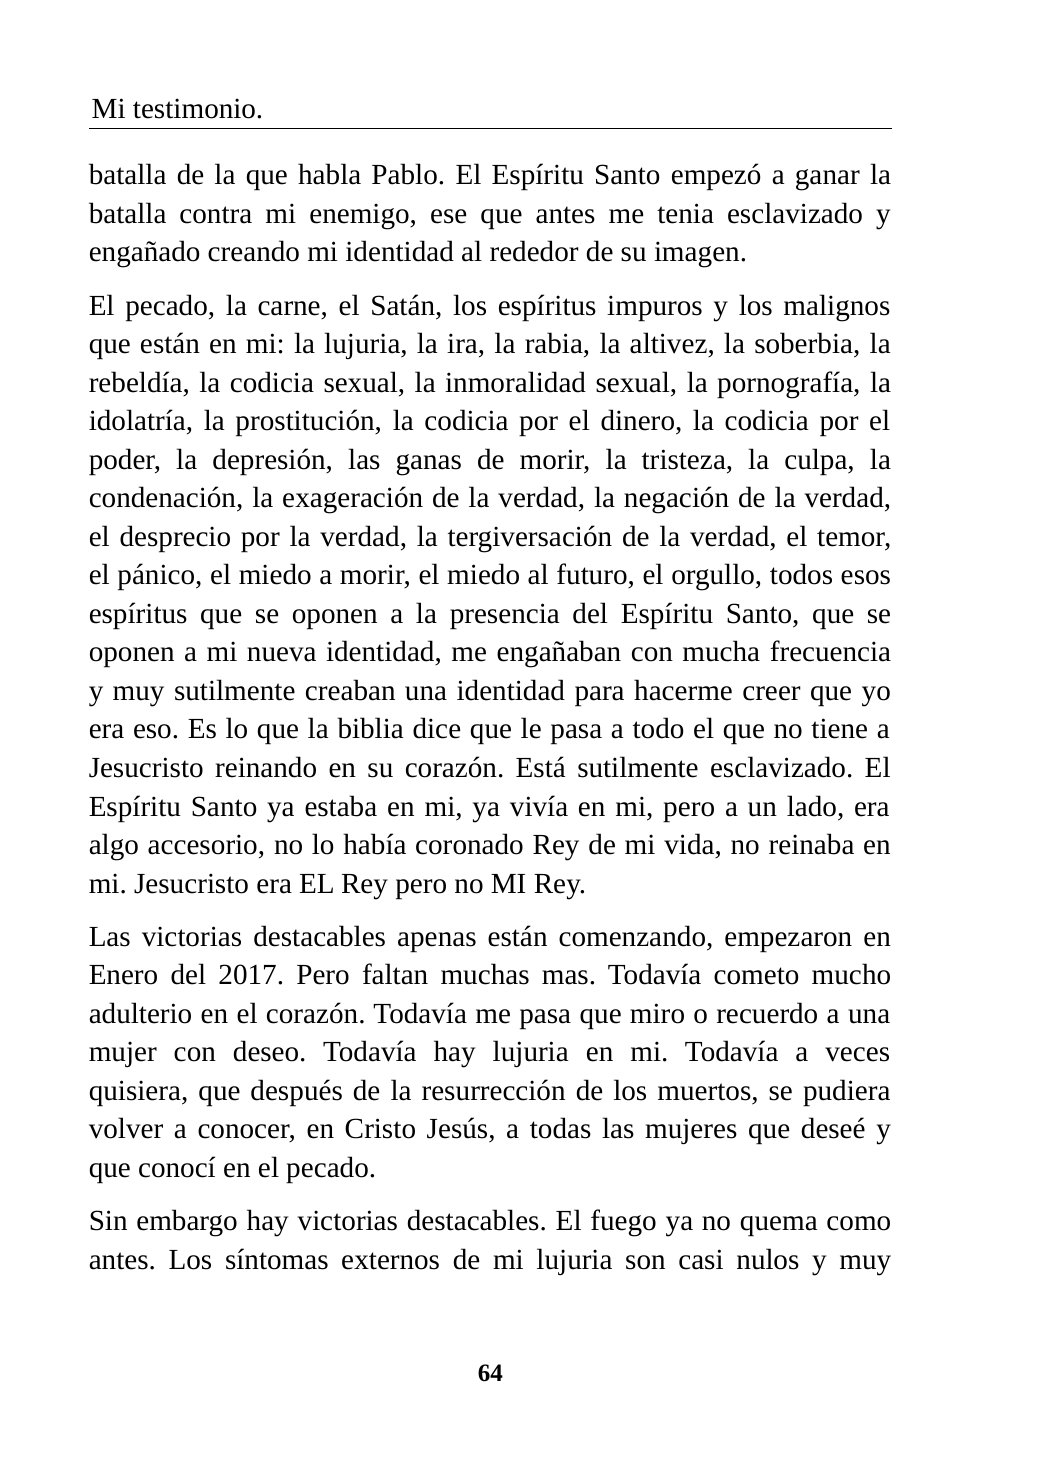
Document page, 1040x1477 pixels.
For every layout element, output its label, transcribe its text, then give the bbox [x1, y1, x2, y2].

text El pecado, la carne, el Satán, los espíritus impuros y los malignos que están en mi: la lujuria, la ira, la rabia, la altivez, la soberbia, la rebeldía, la codicia sexual, la inmoralidad sexual, la pornografía, la idolatría, la prostitución, la codicia por el dinero, la codicia por el poder, la depresión, las ganas de morir, la tristeza, la culpa, la condenación, la exageración de la verdad, la negación de la verdad, el desprecio por la verdad, la tergiversación de la verdad, el temor, el pánico, el miedo a morir, el miedo al futuro, el orgullo, todos esos espíritus que se oponen a la presencia del Espíritu Santo, que se oponen a mi nueva identidad, me engañaban con mucha frecuencia y muy sutilmente creaban una identidad para hacerme creer que yo era eso. Es lo que la biblia dice que le pasa a todo el que no tiene a Jesucristo reinando en su corazón. Está sutilmente esclavizado. El Espíritu Santo ya estaba en mi, ya vivía en mi, pero a un lado, era algo accesorio, no lo había coronado Rey de mi vida, no reinaba en mi. Jesucristo era EL Rey pero no MI Rey. [88, 288, 892, 899]
text Las victorias destacables apenas están comenzando, empezaron en Enero del 2017. Pero faltan muchas mas. Todavía cometo mucho adulterio en el corazón. Todavía me pasa que miro o recuerdo a una mujer con deseo. Todavía hay lujuria en mi. Todavía a veces quisiera, que después de la resurrección de los muertos, se pudiera volver a conocer, en Cristo Jesús, a todas las mujeres que deseé y que conocí en el pecado. [88, 919, 892, 1184]
text batalla de la que habla Pablo. El Espíritu Santo empezó a ganar la batalla contra mi enemigo, ese que antes me tenia esclavizado y engañado creando mi identidad al rededor de su imagen. [88, 157, 892, 268]
text Sin embargo hay victorias destacables. El fuego ya no quema como antes. Los síntomas externos de mi lujuria son casi nulos y muy [88, 1203, 892, 1275]
